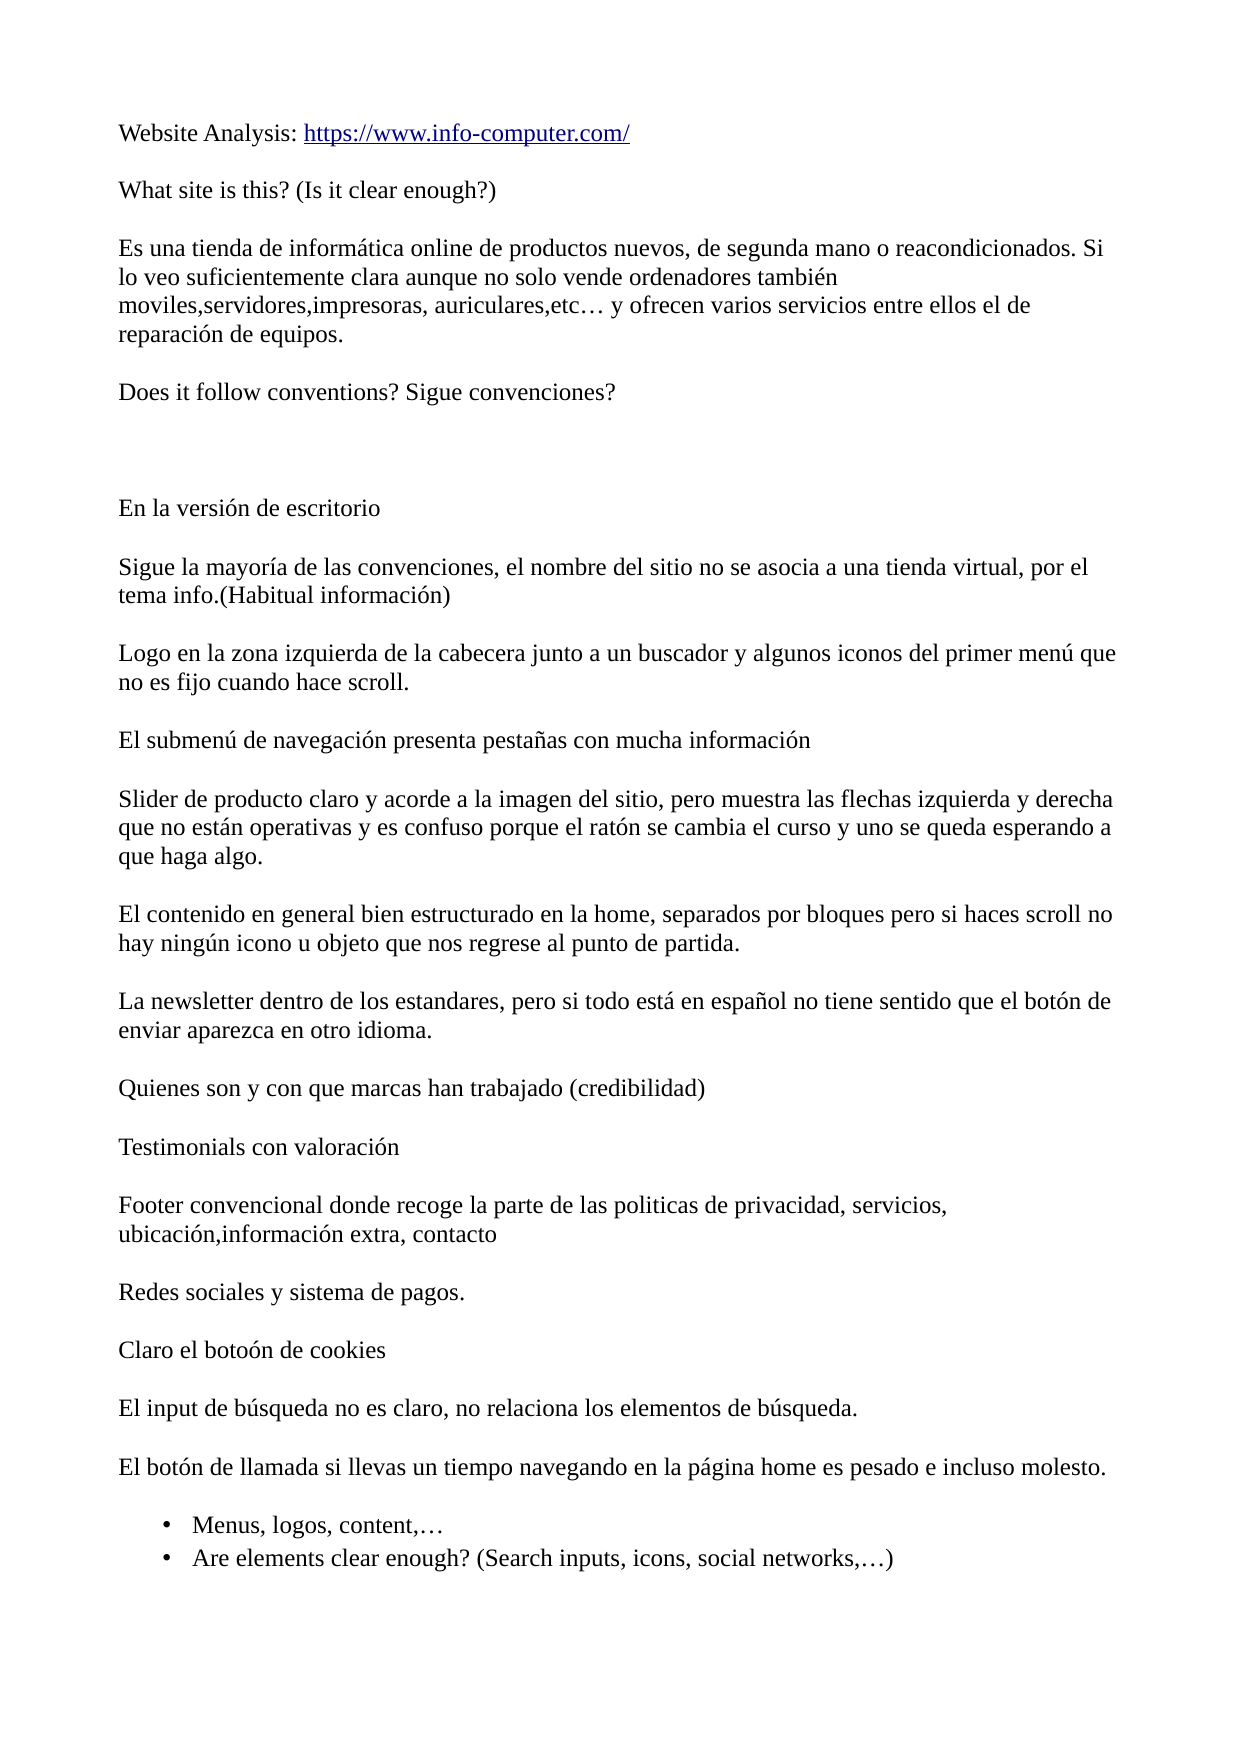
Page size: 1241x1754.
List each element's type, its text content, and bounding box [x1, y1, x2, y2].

text What site is this? (Is it clear enough?) [118, 176, 1122, 204]
text El input de búsqueda no es claro, no relaciona los elementos de búsqueda. [118, 1393, 1122, 1422]
list Are elements clear enough? (Search inputs, icons, social networks,…) [162, 1543, 1122, 1572]
text Does it follow conventions? Sigue convenciones? [118, 377, 1122, 406]
text Testimonials con valoración [118, 1132, 1122, 1160]
text Slider de producto claro y acorde a la imagen del sitio, pero muestra las flechas izquierda y derecha que no están operativas y es confuso porque el ratón se cambia el curso y uno se queda esperando a que haga algo. [118, 784, 1122, 870]
text El contenido en general bien estructurado en la home, separados por bloques pero si haces scroll no hay ningún icono u objeto que nos regrese al punto de partida. [118, 899, 1122, 957]
list Menus, logos, content,… [162, 1510, 1122, 1538]
text En la versión de escritorio [118, 493, 1122, 522]
text Logo en la zona izquierda de la cabecera junto a un buscador y algunos iconos del primer menú que no es fijo cuando hace scroll. [118, 638, 1122, 696]
text El botón de llamada si llevas un tiempo navegando en la página home es pesado e incluso molesto. [118, 1452, 1122, 1480]
text Sigue la mayoría de las convenciones, el nombre del sitio no se asocia a una tienda virtual, por el tema info.(Habitual información) [118, 552, 1122, 609]
text La newsletter dentro de los estandares, pero si todo está en español no tiene sentido que el botón de enviar aparezca en otro idioma. [118, 986, 1122, 1044]
text Claro el botoón de cookies [118, 1335, 1122, 1364]
text Es una tienda de informática online de productos nuevos, de segunda mano o reacondicionados. Si lo veo suficientemente clara aunque no solo vende ordenadores también moviles,servidores,impresoras, auriculares,etc… y ofrecen varios servicios entre ellos el de reparación de equipos. [118, 233, 1122, 348]
text Quienes son y con que marcas han trabajado (credibilidad) [118, 1073, 1122, 1102]
text Redes sociales y sistema de pagos. [118, 1277, 1122, 1306]
text El submenú de navegación presenta pestañas con mucha información [118, 726, 1122, 754]
text Footer convencional donde recoge la parte de las politicas de privacidad, servicios, ubicación,información extra, contacto [118, 1190, 1122, 1247]
text Website Analysis: https://www.info-computer.com/ [118, 118, 1122, 147]
